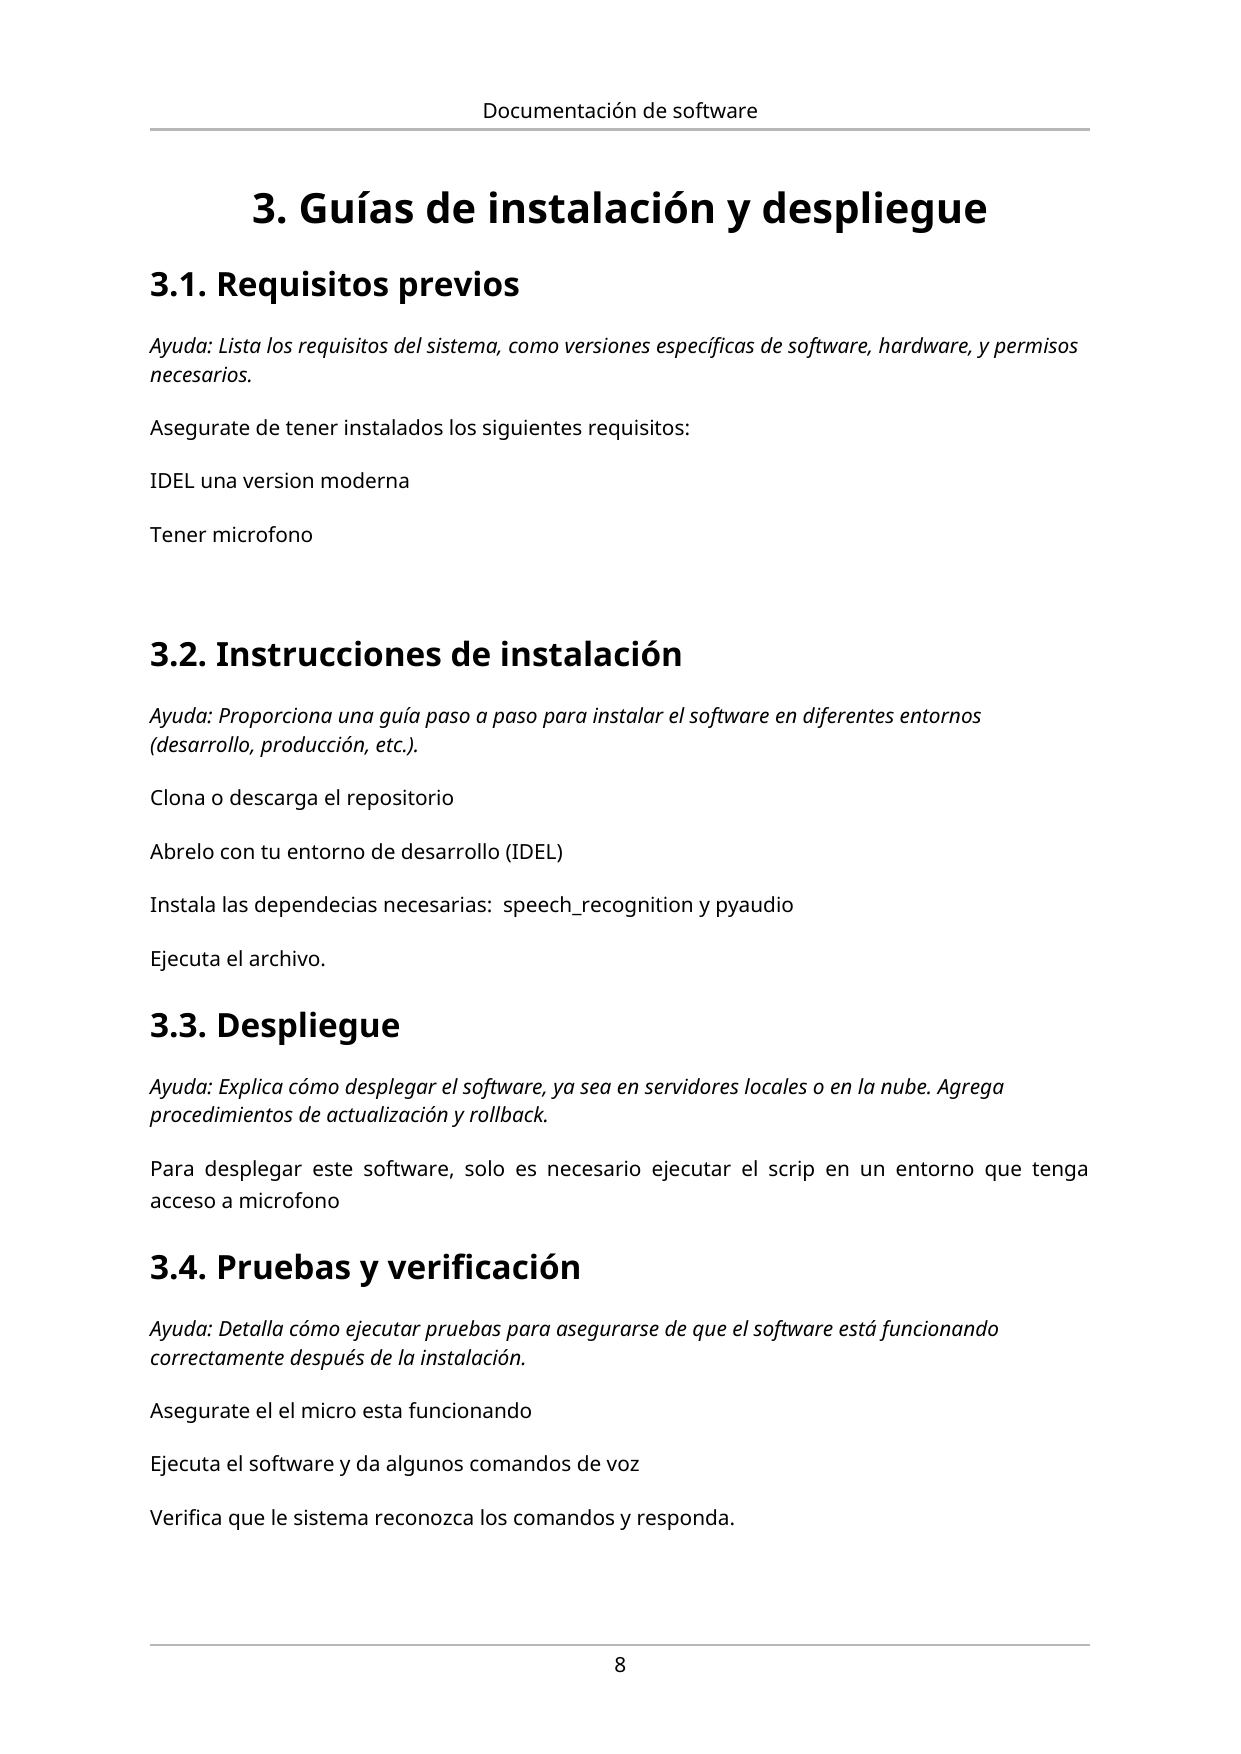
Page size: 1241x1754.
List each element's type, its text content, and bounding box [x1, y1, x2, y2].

text IDEL una version moderna [150, 467, 1090, 495]
subtitle 3.1. Requisitos previos [150, 261, 1090, 306]
subtitle 3. Guías de instalación y despliegue [150, 179, 1090, 236]
subtitle 3.3. Despliegue [150, 1001, 1090, 1047]
text Ejecuta el software y da algunos comandos de voz [150, 1449, 1090, 1478]
subtitle 3.2. Instrucciones de instalación [150, 631, 1090, 677]
text Ejecuta el archivo. [150, 944, 1090, 972]
text Asegurate de tener instalados los siguientes requisitos: [150, 413, 1090, 442]
text Para desplegar este software, solo es necesario ejecutar el scrip en un entorno que tenga acceso a microfono [150, 1154, 1090, 1215]
text Abrelo con tu entorno de desarrollo (IDEL) [150, 837, 1090, 865]
text Ayuda: Detalla cómo ejecutar pruebas para asegurarse de que el software está funcionando correctamente después de la instalación. [150, 1314, 1090, 1371]
text Clona o descarga el repositorio [150, 783, 1090, 812]
text Verifica que le sistema reconozca los comandos y responda. [150, 1503, 1090, 1531]
text Asegurate el el micro esta funcionando [150, 1396, 1090, 1424]
subtitle 3.4. Pruebas y verificación [150, 1244, 1090, 1289]
text Instala las dependecias necesarias: speech_recognition y pyaudio [150, 890, 1090, 919]
text Ayuda: Explica cómo desplegar el software, ya sea en servidores locales o en la nube. Agrega procedimientos de actualización y rollback. [150, 1072, 1090, 1129]
text Tener microfono [150, 520, 1090, 548]
text Ayuda: Proporciona una guía paso a paso para instalar el software en diferentes entornos (desarrollo, producción, etc.). [150, 702, 1090, 758]
text Ayuda: Lista los requisitos del sistema, como versiones específicas de software, hardware, y permisos necesarios. [150, 331, 1090, 388]
